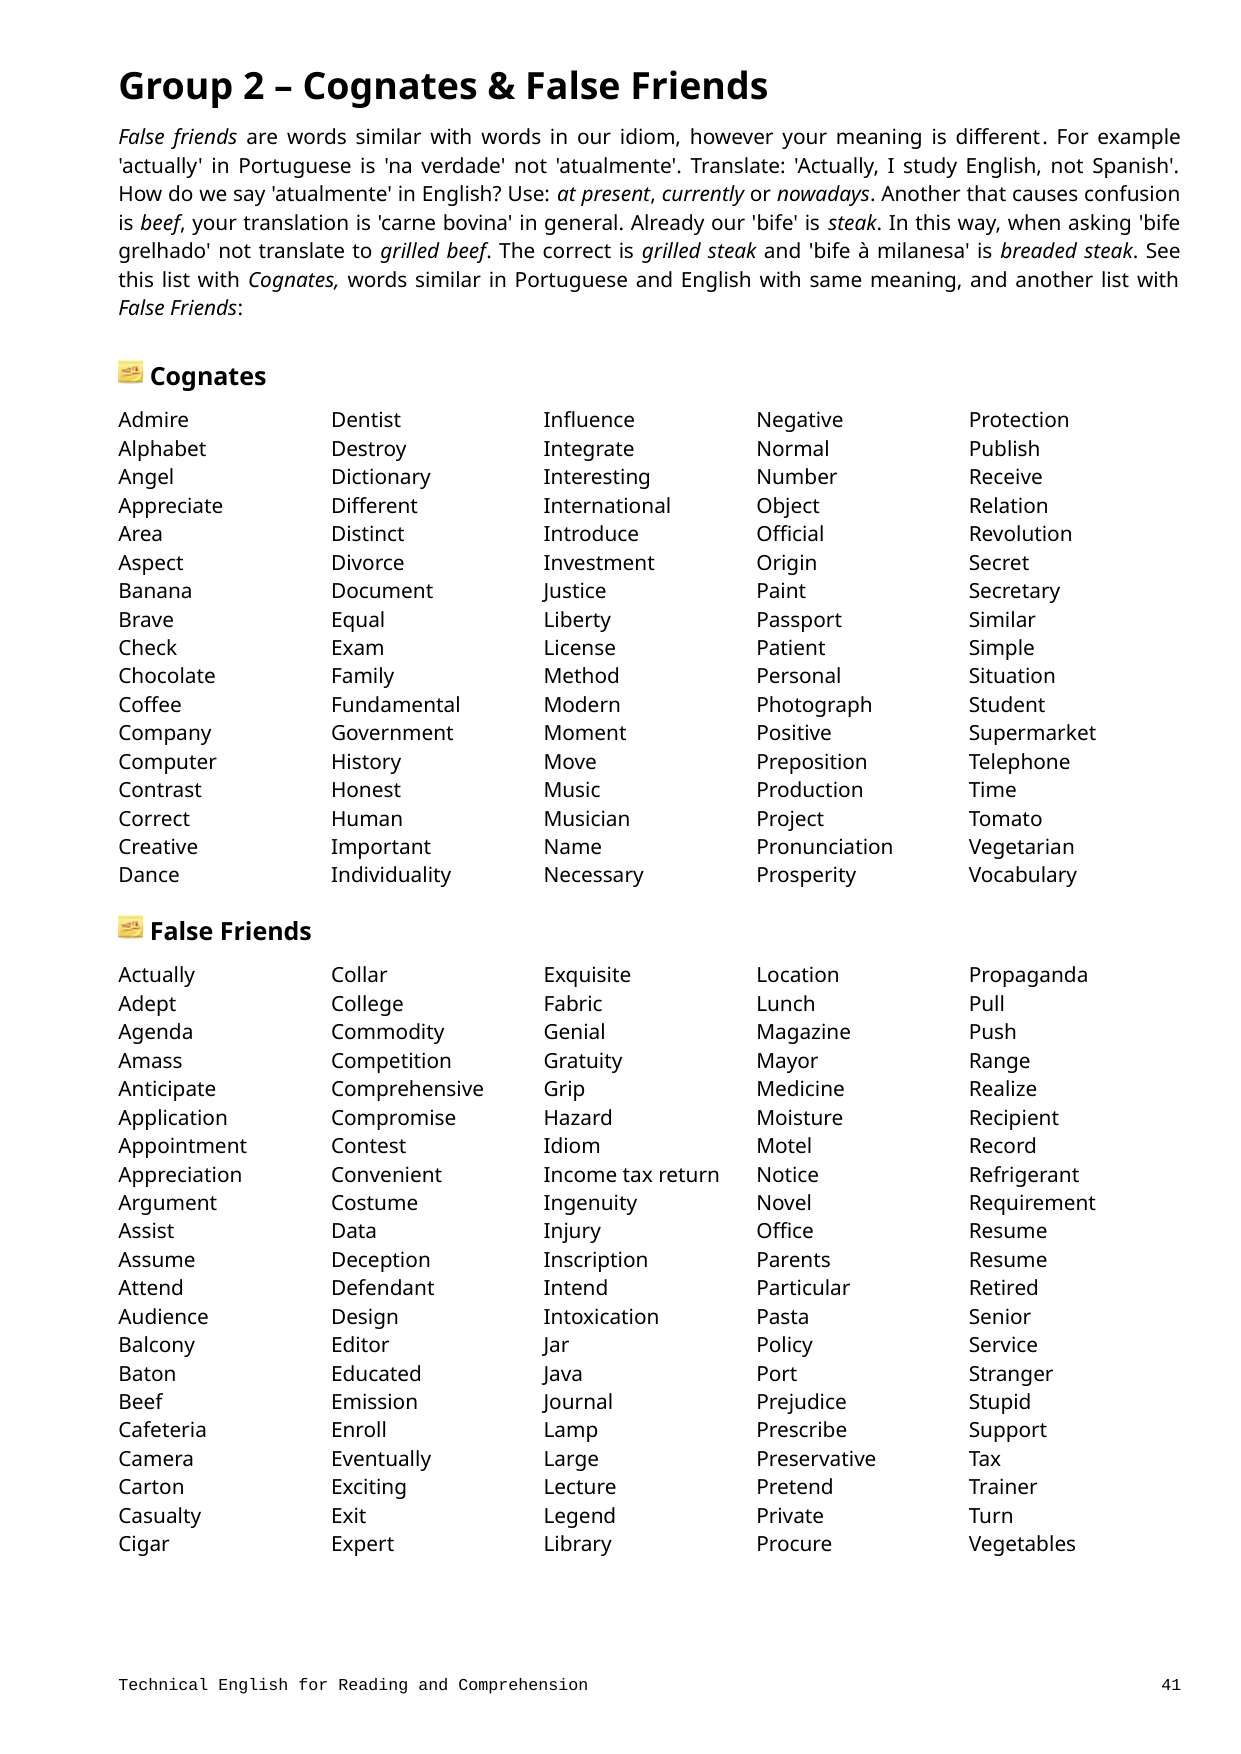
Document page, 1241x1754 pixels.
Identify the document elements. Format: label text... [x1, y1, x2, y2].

text Destroy [331, 434, 543, 462]
text Move [543, 747, 756, 775]
text Adept [118, 989, 331, 1017]
text Genial [543, 1017, 756, 1046]
text Actually [118, 961, 331, 989]
text Cafeteria [118, 1416, 331, 1444]
text Brave [118, 605, 331, 633]
text Record [968, 1131, 1181, 1160]
text Correct [118, 804, 331, 832]
text Appointment [118, 1131, 331, 1160]
text Tomato [968, 804, 1181, 832]
text International [543, 491, 756, 519]
subtitle Group 2 – Cognates & False Friends [118, 59, 1181, 110]
text Secretary [968, 576, 1181, 605]
text Preservative [756, 1444, 968, 1472]
text Notice [756, 1160, 968, 1188]
text Student [968, 690, 1181, 718]
text Secret [968, 548, 1181, 576]
text Patient [756, 633, 968, 662]
text Income tax return [543, 1160, 756, 1188]
text Preposition [756, 747, 968, 775]
text Modern [543, 690, 756, 718]
text Novel [756, 1188, 968, 1217]
text Legend [543, 1501, 756, 1529]
text Assist [118, 1217, 331, 1245]
text Large [543, 1444, 756, 1472]
text College [331, 989, 543, 1017]
text Publish [968, 434, 1181, 462]
text Motel [756, 1131, 968, 1160]
text License [543, 633, 756, 662]
text Production [756, 775, 968, 804]
text Dance [118, 861, 331, 889]
text Object [756, 491, 968, 519]
text Medicine [756, 1074, 968, 1103]
text Name [543, 832, 756, 861]
text Paint [756, 576, 968, 605]
text Dentist [331, 406, 543, 434]
text Expert [331, 1529, 543, 1558]
text Banana [118, 576, 331, 605]
text Revolution [968, 519, 1181, 548]
text Appreciate [118, 491, 331, 519]
text Recipient [968, 1103, 1181, 1131]
text Journal [543, 1387, 756, 1416]
text Resume [968, 1245, 1181, 1273]
text Ingenuity [543, 1188, 756, 1217]
text Alphabet [118, 434, 331, 462]
text Exquisite [543, 961, 756, 989]
text Beef [118, 1387, 331, 1416]
text Different [331, 491, 543, 519]
text Policy [756, 1330, 968, 1359]
text Investment [543, 548, 756, 576]
text Eventually [331, 1444, 543, 1472]
text Push [968, 1017, 1181, 1046]
text Creative [118, 832, 331, 861]
text Gratuity [543, 1046, 756, 1074]
text Fabric [543, 989, 756, 1017]
text Lunch [756, 989, 968, 1017]
text Requirement [968, 1188, 1181, 1217]
text Introduce [543, 519, 756, 548]
text Port [756, 1359, 968, 1387]
text Government [331, 718, 543, 747]
text Jar [543, 1330, 756, 1359]
text Angel [118, 462, 331, 491]
text Divorce [331, 548, 543, 576]
text Java [543, 1359, 756, 1387]
text Music [543, 775, 756, 804]
text Lecture [543, 1472, 756, 1501]
text Refrigerant [968, 1160, 1181, 1188]
text Normal [756, 434, 968, 462]
text Attend [118, 1273, 331, 1302]
text Service [968, 1330, 1181, 1359]
text Computer [118, 747, 331, 775]
text Costume [331, 1188, 543, 1217]
text Intoxication [543, 1302, 756, 1330]
text Convenient [331, 1160, 543, 1188]
text Pull [968, 989, 1181, 1017]
text Moment [543, 718, 756, 747]
text Turn [968, 1501, 1181, 1529]
text Vegetarian [968, 832, 1181, 861]
text Prescribe [756, 1416, 968, 1444]
text False friends are words similar with words in our idiom, however your meaning is different. For example 'actually' in Portuguese is 'na verdade' not 'atualmente'. Translate: 'Actually, I study English, not Spanish'. How do we say 'atualmente' in English? Use: at present, currently or nowadays. Another that causes confusion is beef, your translation is 'carne bovina' in general. Already our 'bife' is steak. In this way, when asking 'bife grelhado' not translate to grilled beef. The correct is grilled steak and 'bife à milanesa' is breaded steak. See this list with Cognates, words similar in Portuguese and English with same meaning, and another list with False Friends: [118, 122, 1181, 322]
text Chocolate [118, 662, 331, 690]
text Injury [543, 1217, 756, 1245]
subtitle Cognates [118, 359, 1181, 393]
text Justice [543, 576, 756, 605]
text Contest [331, 1131, 543, 1160]
text Project [756, 804, 968, 832]
text Tax [968, 1444, 1181, 1472]
text Pretend [756, 1472, 968, 1501]
text Trainer [968, 1472, 1181, 1501]
text Collar [331, 961, 543, 989]
text Realize [968, 1074, 1181, 1103]
text Intend [543, 1273, 756, 1302]
text Number [756, 462, 968, 491]
text Exciting [331, 1472, 543, 1501]
text Moisture [756, 1103, 968, 1131]
text Argument [118, 1188, 331, 1217]
text Situation [968, 662, 1181, 690]
text Idiom [543, 1131, 756, 1160]
text Casualty [118, 1501, 331, 1529]
text Positive [756, 718, 968, 747]
text Parents [756, 1245, 968, 1273]
text Camera [118, 1444, 331, 1472]
text History [331, 747, 543, 775]
text Distinct [331, 519, 543, 548]
text Defendant [331, 1273, 543, 1302]
text Method [543, 662, 756, 690]
text Lamp [543, 1416, 756, 1444]
text Similar [968, 605, 1181, 633]
text Senior [968, 1302, 1181, 1330]
text Office [756, 1217, 968, 1245]
text Appreciation [118, 1160, 331, 1188]
text Grip [543, 1074, 756, 1103]
text Prejudice [756, 1387, 968, 1416]
text Deception [331, 1245, 543, 1273]
text Influence [543, 406, 756, 434]
text Private [756, 1501, 968, 1529]
text Comprehensive [331, 1074, 543, 1103]
text Equal [331, 605, 543, 633]
text Photograph [756, 690, 968, 718]
text Agenda [118, 1017, 331, 1046]
text Negative [756, 406, 968, 434]
text Amass [118, 1046, 331, 1074]
text Support [968, 1416, 1181, 1444]
text Editor [331, 1330, 543, 1359]
text Protection [968, 406, 1181, 434]
text Magazine [756, 1017, 968, 1046]
text Integrate [543, 434, 756, 462]
text Emission [331, 1387, 543, 1416]
text Stranger [968, 1359, 1181, 1387]
text Contrast [118, 775, 331, 804]
text Mayor [756, 1046, 968, 1074]
text Receive [968, 462, 1181, 491]
text Competition [331, 1046, 543, 1074]
text Necessary [543, 861, 756, 889]
text Fundamental [331, 690, 543, 718]
text Origin [756, 548, 968, 576]
text Vegetables [968, 1529, 1181, 1558]
text Company [118, 718, 331, 747]
text Official [756, 519, 968, 548]
text Interesting [543, 462, 756, 491]
text Relation [968, 491, 1181, 519]
text Carton [118, 1472, 331, 1501]
text Design [331, 1302, 543, 1330]
text Cigar [118, 1529, 331, 1558]
text Procure [756, 1529, 968, 1558]
text Document [331, 576, 543, 605]
text Liberty [543, 605, 756, 633]
text Audience [118, 1302, 331, 1330]
text Exam [331, 633, 543, 662]
picture [118, 915, 144, 941]
text Individuality [331, 861, 543, 889]
text Telephone [968, 747, 1181, 775]
text Particular [756, 1273, 968, 1302]
text Honest [331, 775, 543, 804]
text Aspect [118, 548, 331, 576]
text Balcony [118, 1330, 331, 1359]
text Area [118, 519, 331, 548]
text Retired [968, 1273, 1181, 1302]
text Simple [968, 633, 1181, 662]
text Prosperity [756, 861, 968, 889]
text Assume [118, 1245, 331, 1273]
text Vocabulary [968, 861, 1181, 889]
text Personal [756, 662, 968, 690]
text Supermarket [968, 718, 1181, 747]
picture [118, 360, 144, 386]
text Range [968, 1046, 1181, 1074]
text Check [118, 633, 331, 662]
text Application [118, 1103, 331, 1131]
text Commodity [331, 1017, 543, 1046]
text Family [331, 662, 543, 690]
text Hazard [543, 1103, 756, 1131]
text Human [331, 804, 543, 832]
text Important [331, 832, 543, 861]
text Admire [118, 406, 331, 434]
text Enroll [331, 1416, 543, 1444]
text Baton [118, 1359, 331, 1387]
text Library [543, 1529, 756, 1558]
text Pronunciation [756, 832, 968, 861]
text Pasta [756, 1302, 968, 1330]
text Coffee [118, 690, 331, 718]
text Propaganda [968, 961, 1181, 989]
text Resume [968, 1217, 1181, 1245]
text Exit [331, 1501, 543, 1529]
text Musician [543, 804, 756, 832]
text Dictionary [331, 462, 543, 491]
text Location [756, 961, 968, 989]
subtitle False Friends [118, 914, 1181, 948]
text Anticipate [118, 1074, 331, 1103]
text Stupid [968, 1387, 1181, 1416]
text Passport [756, 605, 968, 633]
text Compromise [331, 1103, 543, 1131]
text Time [968, 775, 1181, 804]
text Data [331, 1217, 543, 1245]
text Educated [331, 1359, 543, 1387]
text Inscription [543, 1245, 756, 1273]
